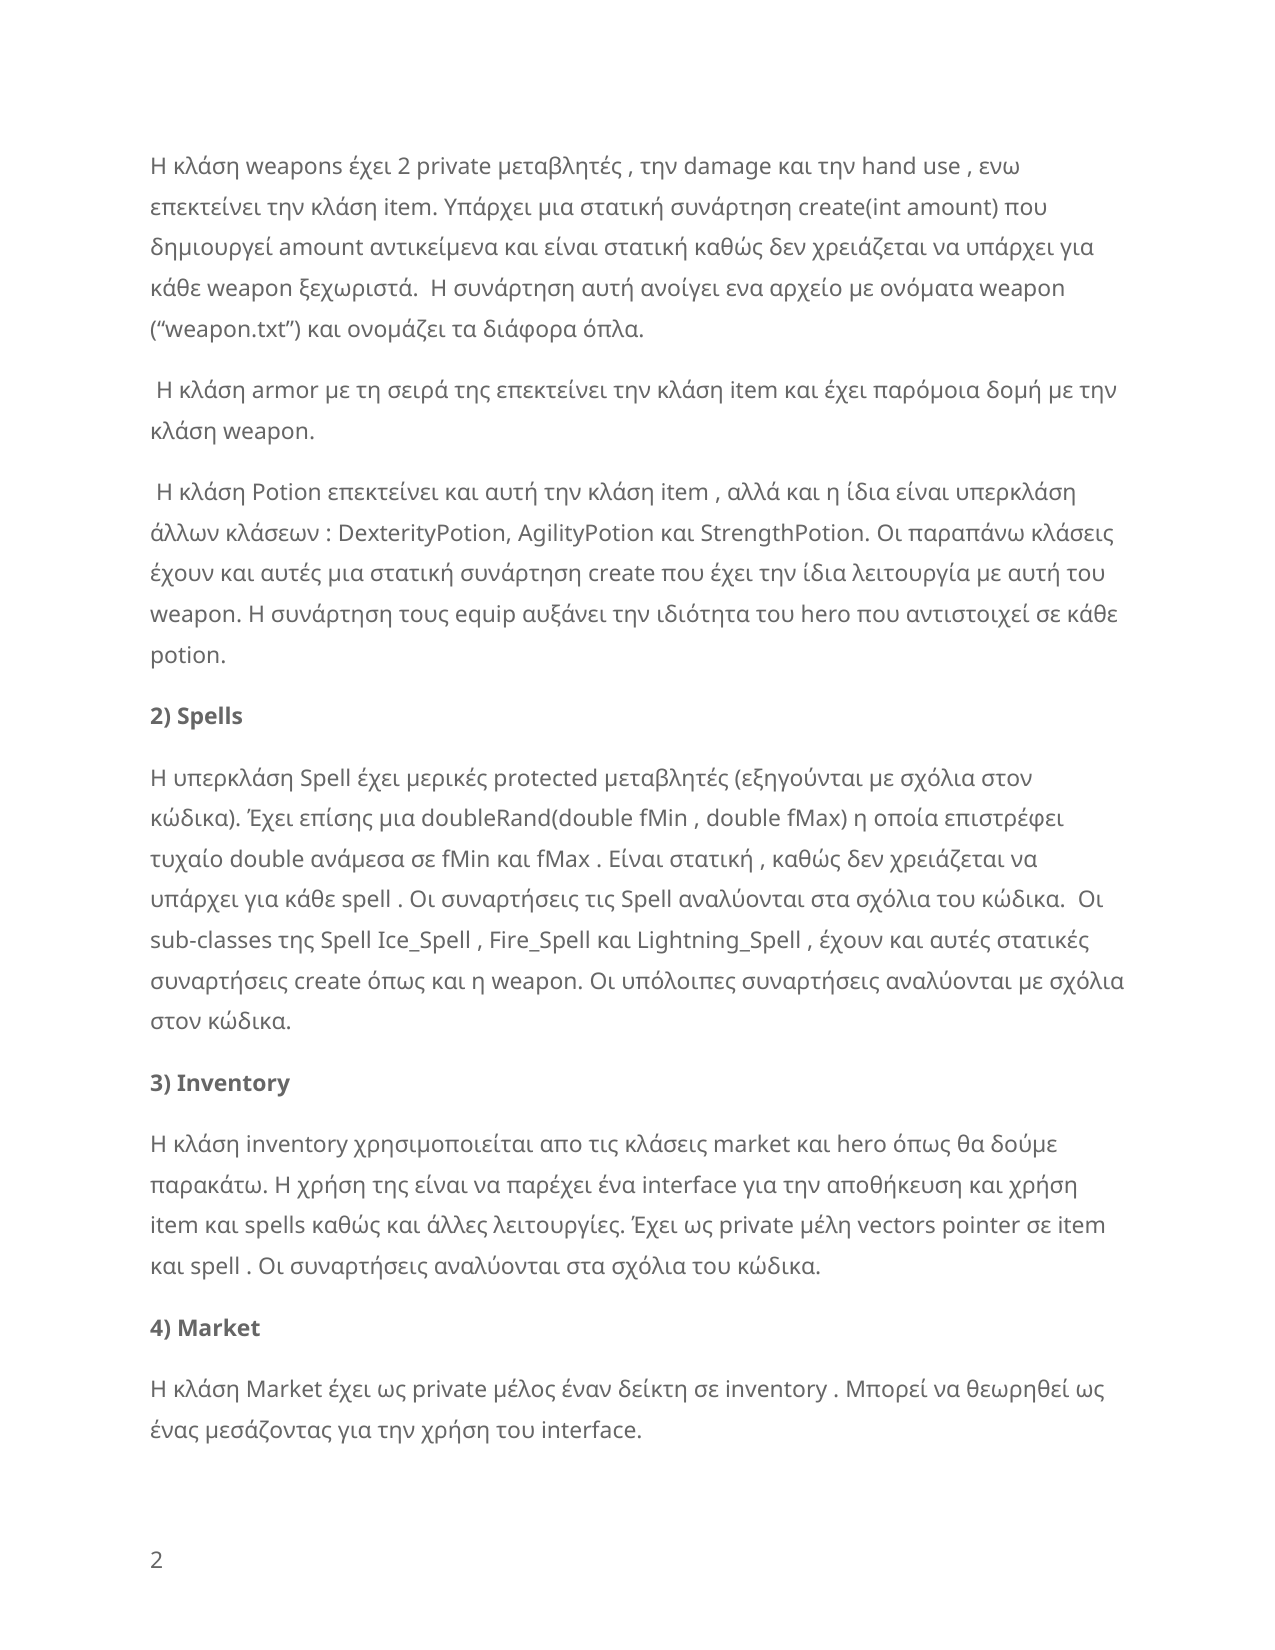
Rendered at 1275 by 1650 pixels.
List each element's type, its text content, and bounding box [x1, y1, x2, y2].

text 3) Inventory [150, 1067, 1125, 1098]
text 4) Market [150, 1311, 1125, 1343]
text 2) Spells [150, 700, 1125, 731]
text Η κλάση weapons έχει 2 private μεταβλητές , την damage και την hand use , ενω επεκτείνει την κλάση item. Υπάρχει μια στατική συνάρτηση create(int amount) που δημιουργεί amount αντικείμενα και είναι στατική καθώς δεν χρειάζεται να υπάρχει για κάθε weapon ξεχωριστά. Η συνάρτηση αυτή ανοίγει ενα αρχείο με ονόματα weapon (“weapon.txt”) και ονομάζει τα διάφορα όπλα. [150, 150, 1125, 344]
text Η κλάση armor με τη σειρά της επεκτείνει την κλάση item και έχει παρόμοια δομή με την κλάση weapon. [150, 374, 1125, 446]
text Η υπερκλάση Spell έχει μερικές protected μεταβλητές (εξηγούνται με σχόλια στον κώδικα). Έχει επίσης μια doubleRand(double fMin , double fMax) η οποία επιστρέφει τυχαίο double ανάμεσα σε fMin και fMax . Είναι στατική , καθώς δεν χρειάζεται να υπάρχει για κάθε spell . Οι συναρτήσεις τις Spell αναλύονται στα σχόλια του κώδικα. Οι sub-classes της Spell Ice_Spell , Fire_Spell και Lightning_Spell , έχουν και αυτές στατικές συναρτήσεις create όπως και η weapon. Οι υπόλοιπες συναρτήσεις αναλύονται με σχόλια στον κώδικα. [150, 761, 1125, 1036]
text Η κλάση Potion επεκτείνει και αυτή την κλάση item , αλλά και η ίδια είναι υπερκλάση άλλων κλάσεων : DexterityPotion, AgilityPotion και StrengthPotion. Οι παραπάνω κλάσεις έχουν και αυτές μια στατική συνάρτηση create που έχει την ίδια λειτουργία με αυτή του weapon. Η συνάρτηση τους equip αυξάνει την ιδιότητα του hero που αντιστοιχεί σε κάθε potion. [150, 476, 1125, 670]
text Η κλάση inventory χρησιμοποιείται απο τις κλάσεις market και hero όπως θα δούμε παρακάτω. Η χρήση της είναι να παρέχει ένα interface για την αποθήκευση και χρήση item και spells καθώς και άλλες λειτουργίες. Έχει ως private μέλη vectors pointer σε item και spell . Οι συναρτήσεις αναλύονται στα σχόλια του κώδικα. [150, 1128, 1125, 1281]
text Η κλάση Market έχει ως private μέλος έναν δείκτη σε inventory . Μπορεί να θεωρηθεί ως ένας μεσάζοντας για την χρήση του interface. [150, 1373, 1125, 1445]
